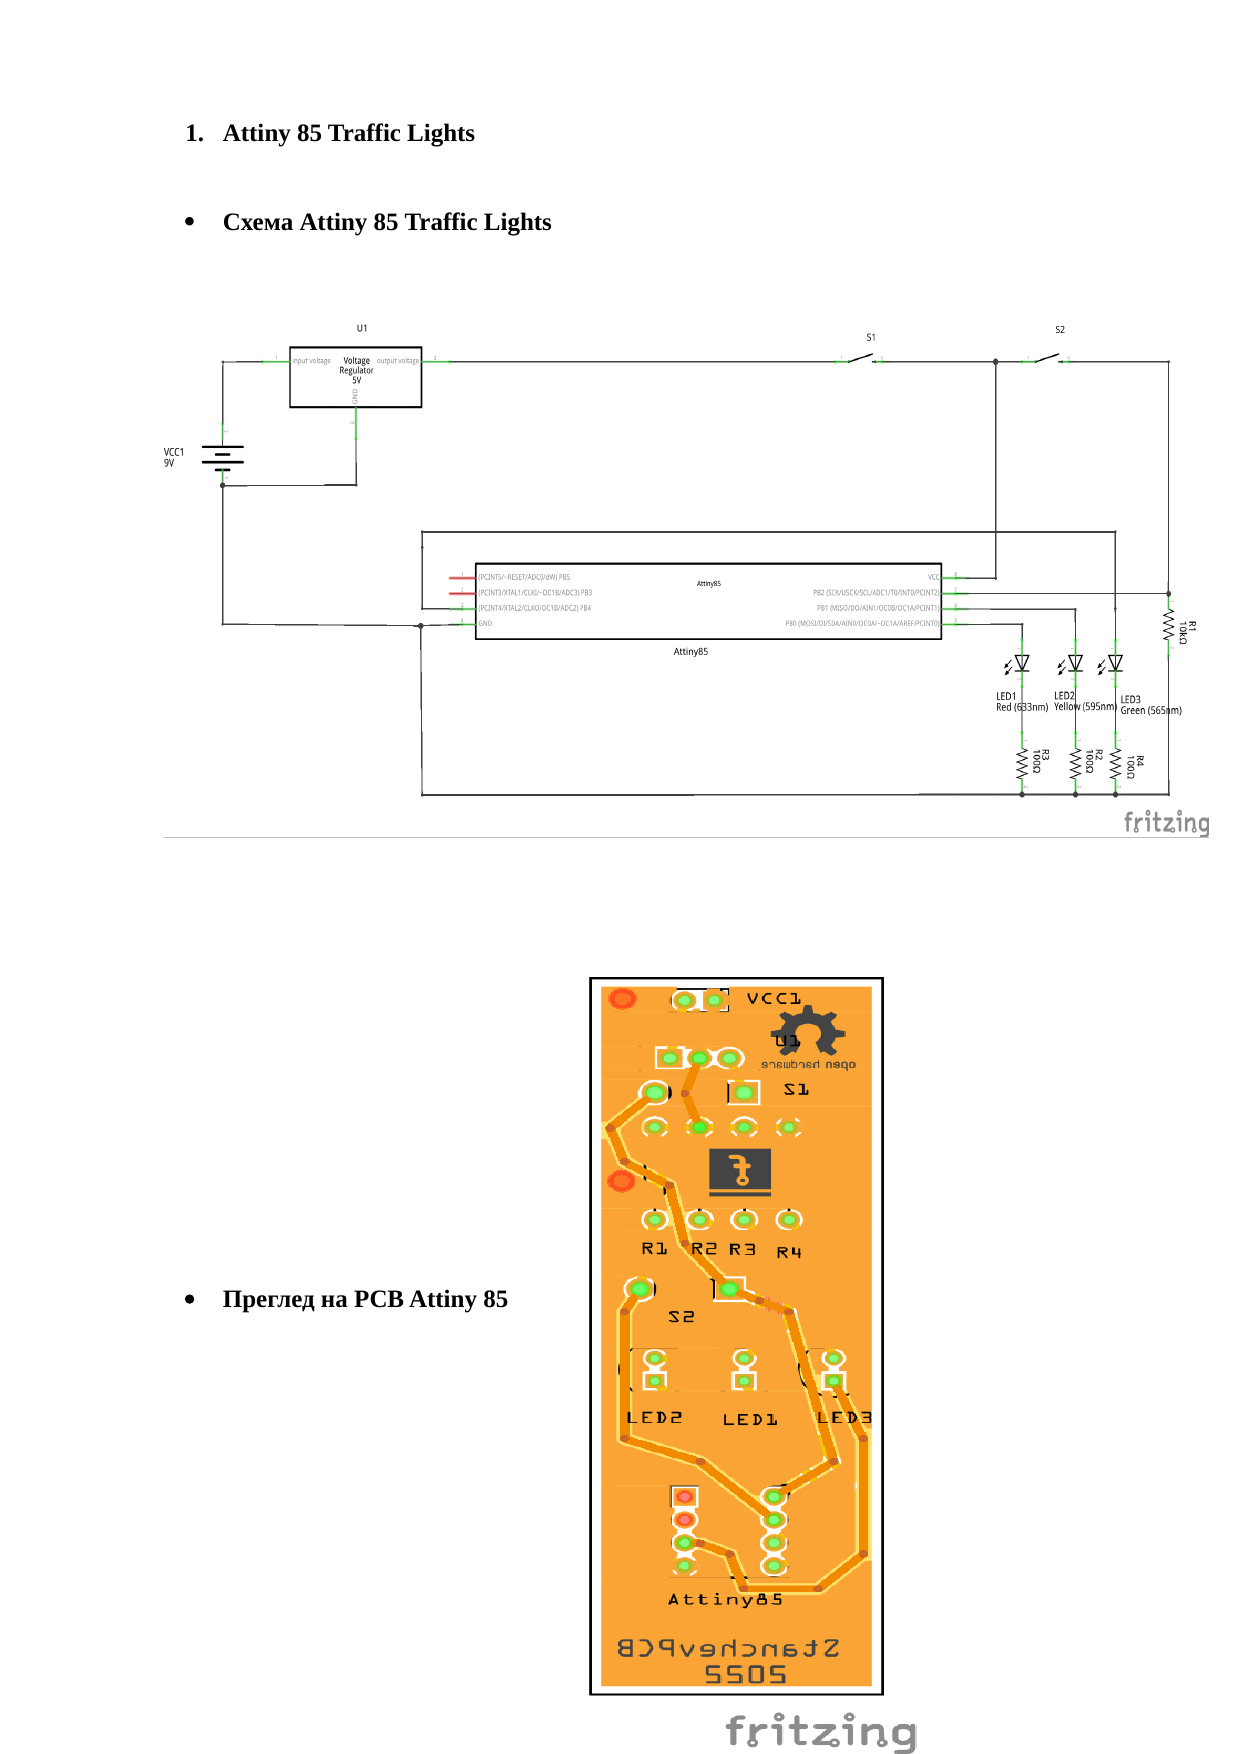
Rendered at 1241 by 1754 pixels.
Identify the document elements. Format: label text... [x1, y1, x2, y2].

picture [568, 977, 917, 1754]
list Преглед на PCB Attiny 85 Traffic Lights [917, 1284, 1152, 1313]
list Схема Attiny 85 Traffic Lights [185, 207, 1152, 236]
subtitle Attiny 85 Traffic Lights [185, 118, 1152, 147]
list Преглед на PCB Attiny 85 Traffic Lights [185, 1284, 568, 1313]
picture [169, 318, 1203, 843]
